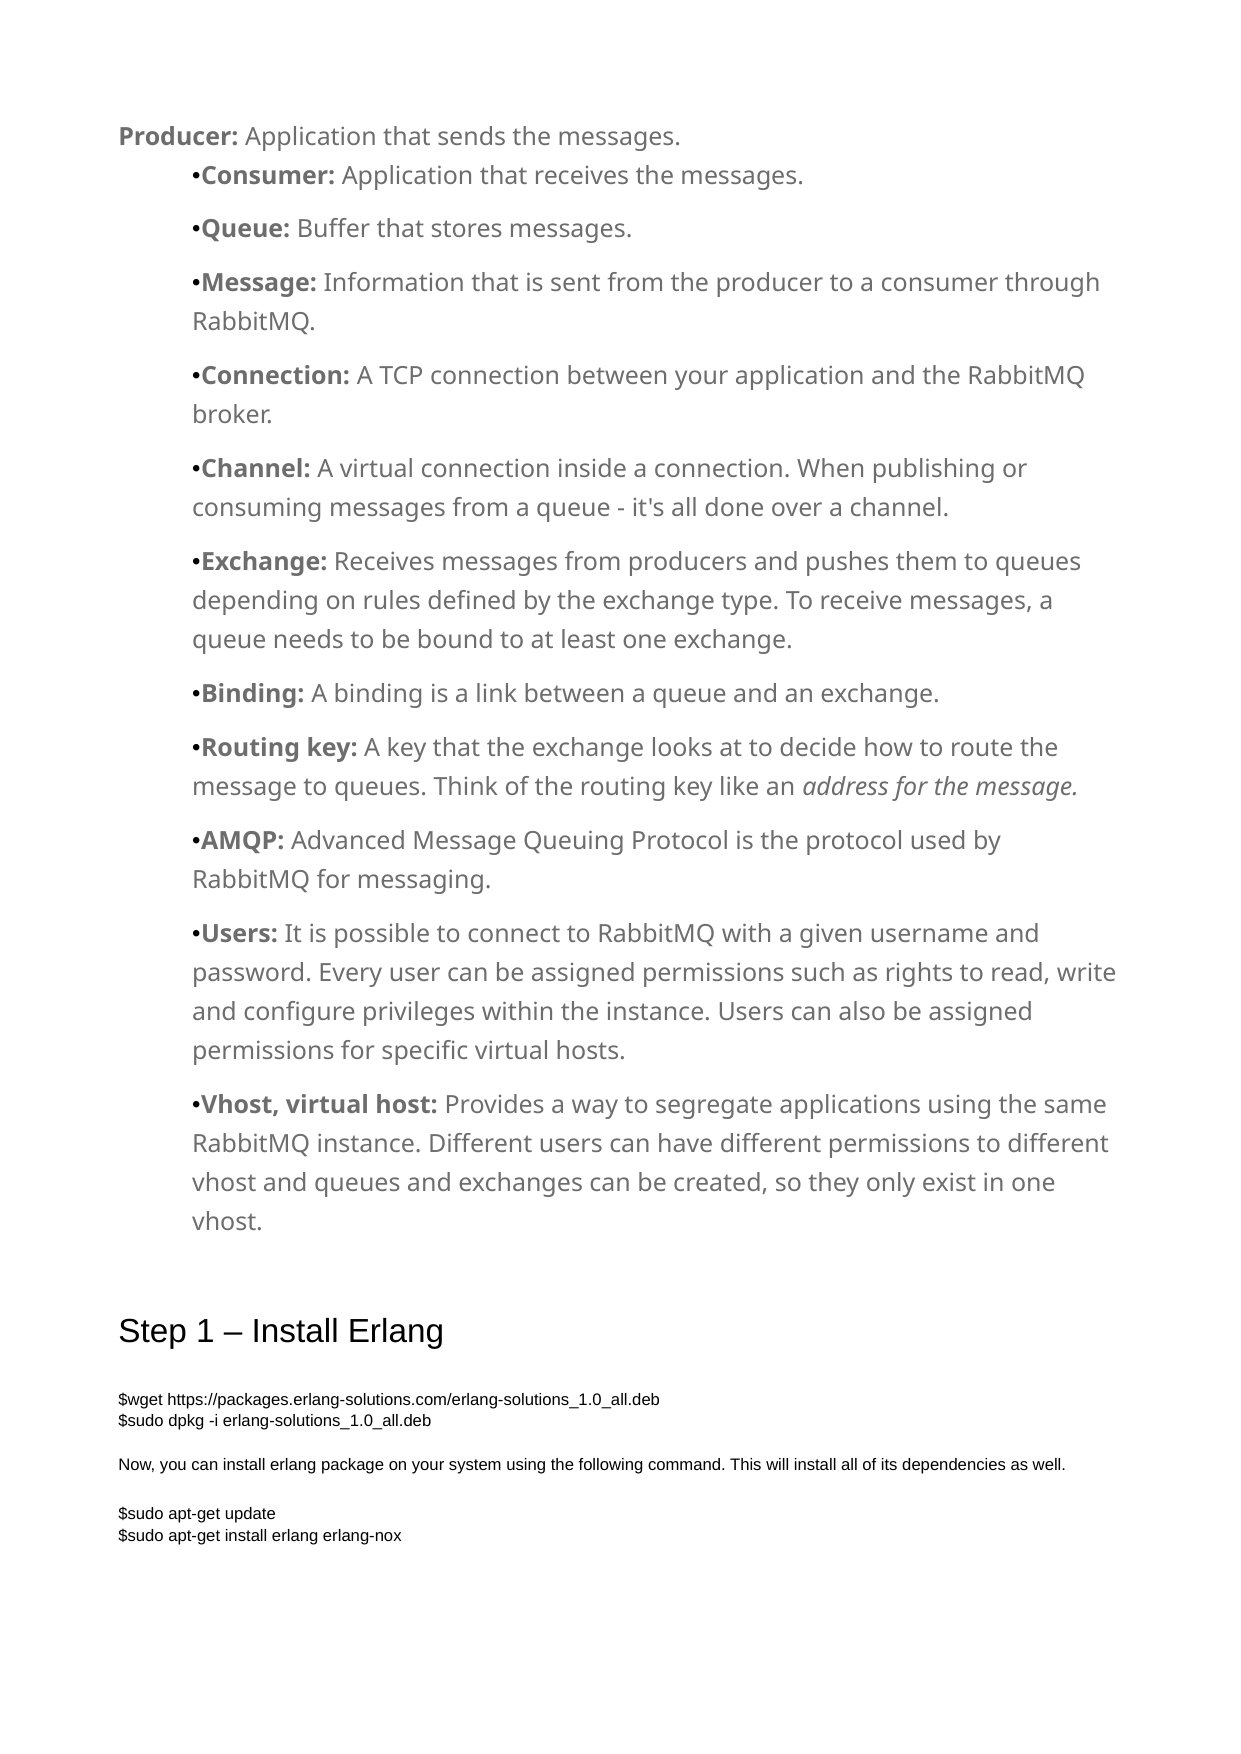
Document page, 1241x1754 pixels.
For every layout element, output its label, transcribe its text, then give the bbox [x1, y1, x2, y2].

list Queue: Buffer that stores messages. [118, 211, 1122, 245]
list Exchange: Receives messages from producers and pushes them to queues depending on rules defined by the exchange type. To receive messages, a queue needs to be bound to at least one exchange. [118, 543, 1122, 656]
list Channel: A virtual connection inside a connection. When publishing or consuming messages from a queue - it's all done over a channel. [118, 451, 1122, 524]
subtitle Step 1 – Install Erlang [118, 1312, 1122, 1350]
list Vhost, virtual host: Provides a way to segregate applications using the same RabbitMQ instance. Different users can have different permissions to different vhost and queues and exchanges can be created, so they only exist in one vhost. [118, 1086, 1122, 1238]
list AMQP: Advanced Message Queuing Protocol is the protocol used by RabbitMQ for messaging. [118, 822, 1122, 896]
list Connection: A TCP connection between your application and the RabbitMQ broker. [118, 358, 1122, 431]
list Routing key: A key that the exchange looks at to decide how to route the message to queues. Think of the routing key like an address for the message. [118, 729, 1122, 803]
text $sudo apt-get install erlang erlang-nox [118, 1526, 1122, 1545]
list Message: Information that is sent from the producer to a consumer through RabbitMQ. [118, 265, 1122, 338]
text $sudo apt-get update [118, 1504, 1122, 1523]
list Consumer: Application that receives the messages. [118, 157, 1122, 191]
text Now, you can install erlang package on your system using the following command. This will install all of its dependencies as well. [118, 1455, 1122, 1474]
text $wget https://packages.erlang-solutions.com/erlang-solutions_1.0_all.deb [118, 1389, 1122, 1408]
list Users: It is possible to connect to RabbitMQ with a given username and password. Every user can be assigned permissions such as rights to read, write and configure privileges within the instance. Users can also be assigned permissions for specific virtual hosts. [118, 915, 1122, 1067]
text $sudo dpkg -i erlang-solutions_1.0_all.deb [118, 1411, 1122, 1430]
list Binding: A binding is a link between a queue and an exchange. [118, 676, 1122, 710]
text Producer: Application that sends the messages. [118, 118, 1122, 152]
